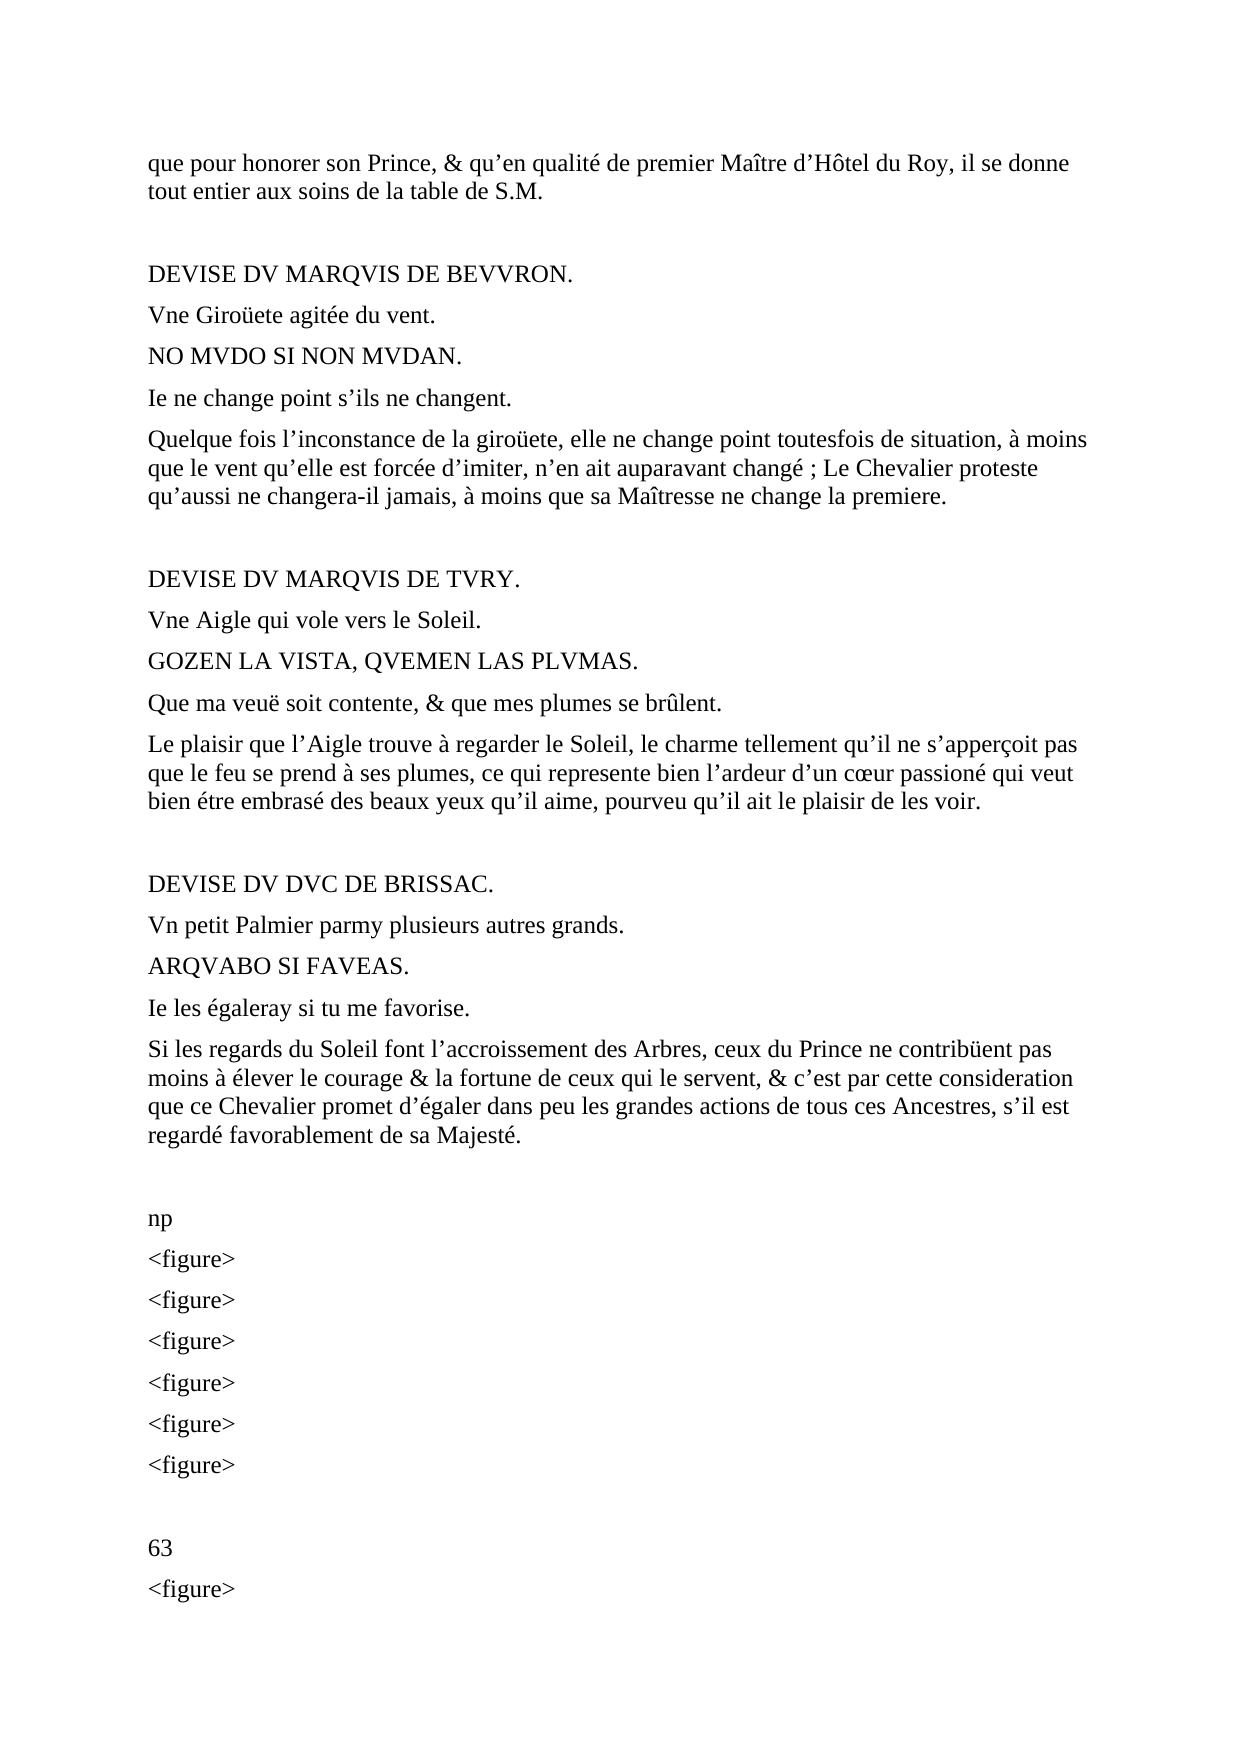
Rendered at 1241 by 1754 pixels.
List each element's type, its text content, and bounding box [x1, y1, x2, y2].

text <figure> [148, 1285, 1093, 1314]
text Que ma veuë soit contente, & que mes plumes se brûlent. [148, 688, 1093, 716]
text <figure> [148, 1326, 1093, 1355]
text <figure> [148, 1409, 1093, 1438]
text GOZEN LA VISTA, QVEMEN LAS PLVMAS. [148, 646, 1093, 675]
text 63 [148, 1533, 1093, 1561]
text DEVISE DV MARQVIS DE BEVVRON. [148, 259, 1093, 288]
text Ie ne change point s’ils ne changent. [148, 383, 1093, 411]
text Si les regards du Soleil font l’accroissement des Arbres, ceux du Prince ne contribüent pas moins à élever le courage & la fortune de ceux qui le servent, & c’est par cette consideration que ce Chevalier promet d’égaler dans peu les grandes actions de tous ces Ancestres, s’il est regardé favorablement de sa Majesté. [148, 1034, 1093, 1149]
text Ie les égaleray si tu me favorise. [148, 993, 1093, 1021]
text <figure> [148, 1244, 1093, 1273]
text Vn petit Palmier parmy plusieurs autres grands. [148, 910, 1093, 939]
text Vne Aigle qui vole vers le Soleil. [148, 605, 1093, 634]
text <figure> [148, 1368, 1093, 1396]
text np [148, 1203, 1093, 1231]
text que pour honorer son Prince, & qu’en qualité de premier Maître d’Hôtel du Roy, il se donne tout entier aux soins de la table de S.M. [148, 148, 1093, 205]
text NO MVDO SI NON MVDAN. [148, 341, 1093, 370]
text <figure> [148, 1574, 1093, 1603]
text ARQVABO SI FAVEAS. [148, 951, 1093, 980]
text Quelque fois l’inconstance de la giroüete, elle ne change point toutesfois de situation, à moins que le vent qu’elle est forcée d’imiter, n’en ait auparavant changé ; Le Chevalier proteste qu’aussi ne changera-il jamais, à moins que sa Maîtresse ne change la premiere. [148, 424, 1093, 510]
text <figure> [148, 1450, 1093, 1479]
text Vne Giroüete agitée du vent. [148, 300, 1093, 329]
text Le plaisir que l’Aigle trouve à regarder le Soleil, le charme tellement qu’il ne s’apperçoit pas que le feu se prend à ses plumes, ce qui represente bien l’ardeur d’un cœur passioné qui veut bien étre embrasé des beaux yeux qu’il aime, pourveu qu’il ait le plaisir de les voir. [148, 729, 1093, 815]
text DEVISE DV MARQVIS DE TVRY. [148, 564, 1093, 593]
text DEVISE DV DVC DE BRISSAC. [148, 869, 1093, 898]
